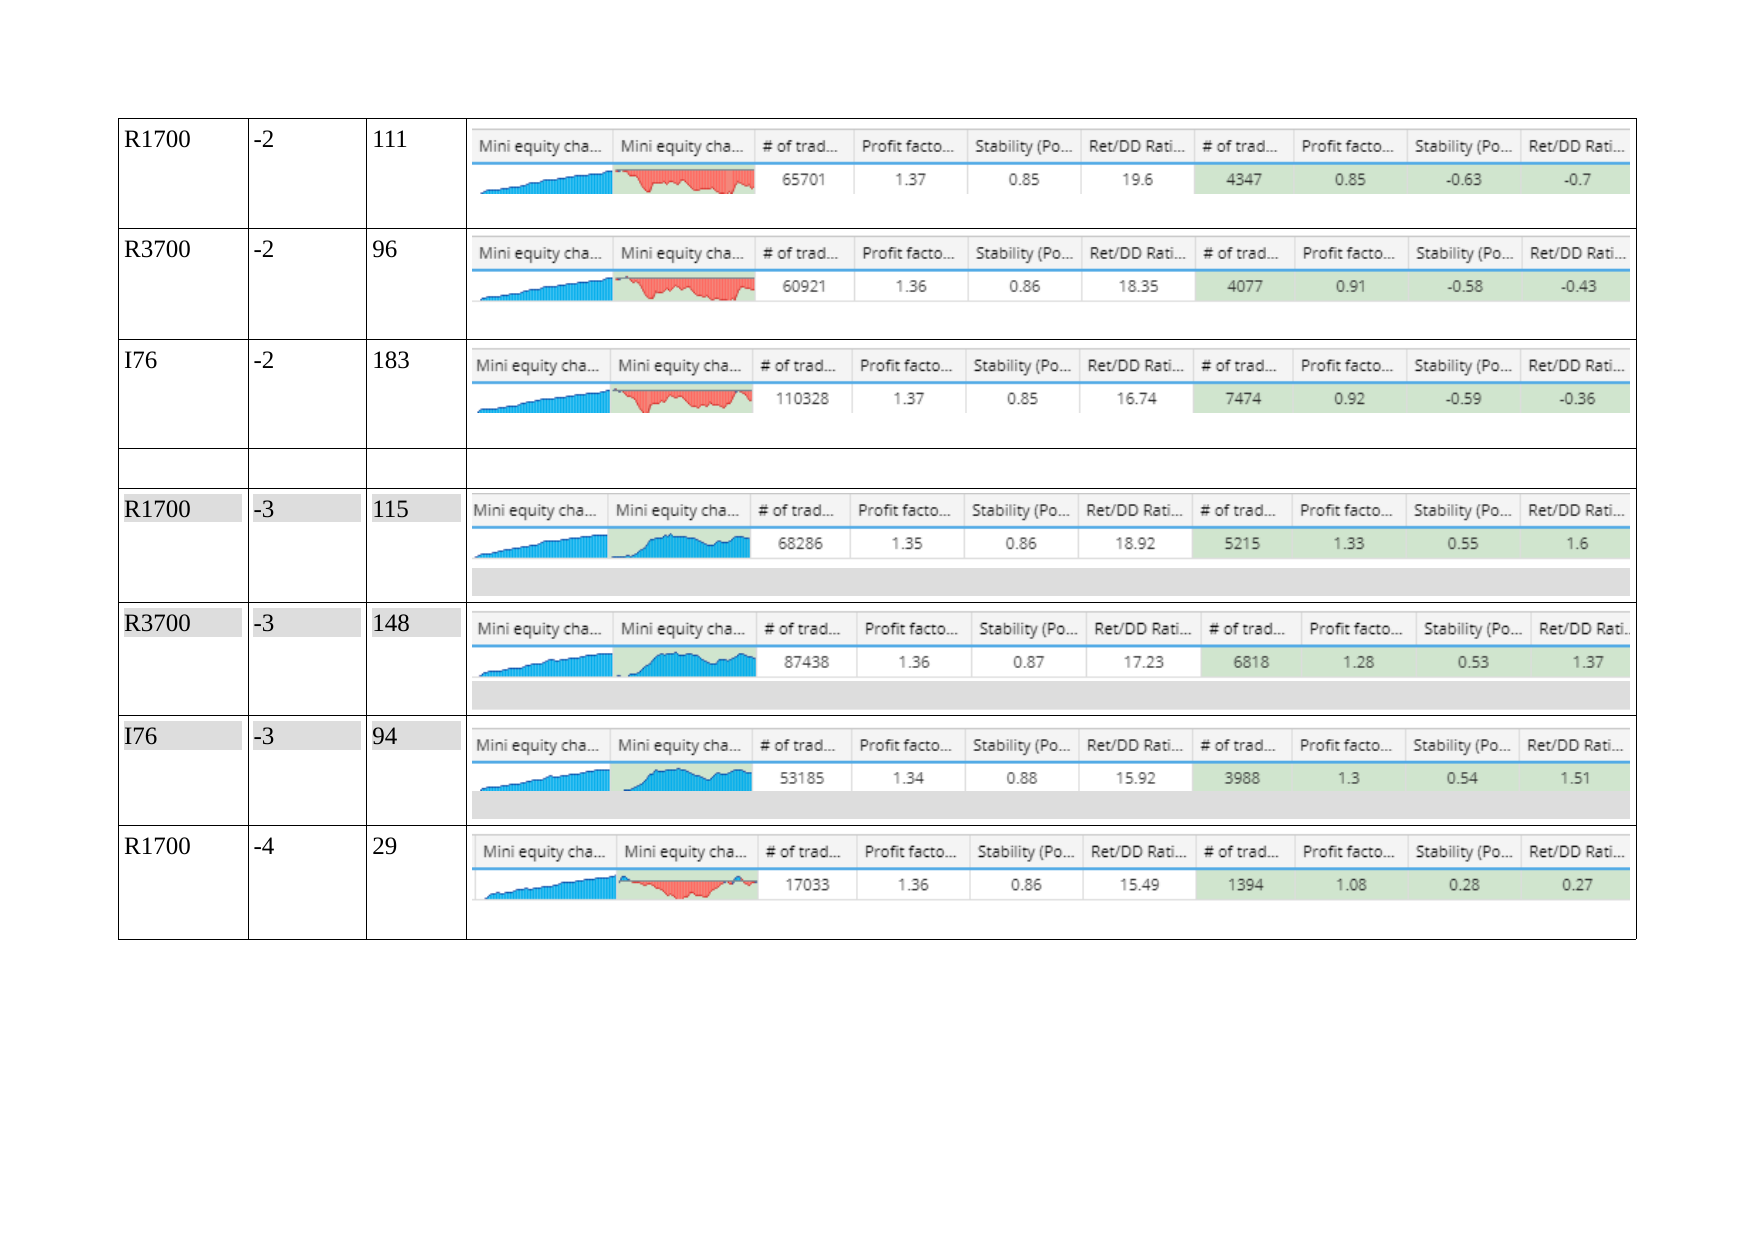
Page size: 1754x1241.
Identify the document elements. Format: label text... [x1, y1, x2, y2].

table_cell R1700 [119, 489, 248, 602]
table_cell 111 [367, 119, 466, 228]
picture [472, 831, 1630, 905]
table_cell [467, 603, 1636, 715]
table_cell [467, 119, 1636, 228]
table_cell [249, 449, 366, 488]
picture [472, 123, 1630, 194]
table_cell 29 [367, 826, 466, 939]
table_cell -3 [249, 603, 366, 715]
picture [472, 493, 1630, 568]
table_cell -4 [249, 826, 366, 939]
table_cell [467, 305, 1636, 339]
table_cell I76 [119, 340, 248, 447]
table_cell 183 [367, 340, 466, 447]
table_cell R1700 [119, 119, 248, 228]
table_cell [467, 449, 1636, 488]
table_cell -2 [249, 119, 366, 228]
table_cell 115 [367, 489, 466, 602]
table_cell [467, 826, 1636, 939]
table_cell R1700 [119, 826, 248, 939]
table_cell 148 [367, 603, 466, 715]
table_cell -3 [249, 489, 366, 602]
picture [472, 345, 1630, 413]
table_cell 94 [367, 716, 466, 825]
table_cell [467, 229, 1636, 304]
picture [472, 233, 1630, 305]
table_cell R3700 [119, 603, 248, 715]
table_cell 96 [367, 229, 466, 339]
table_cell I76 [119, 716, 248, 825]
table_cell [467, 340, 1636, 447]
table_cell [467, 716, 1636, 825]
picture [472, 607, 1630, 681]
table_cell R3700 [119, 229, 248, 339]
table_cell -3 [249, 716, 366, 825]
table_cell -2 [249, 229, 366, 339]
table_cell -2 [249, 340, 366, 447]
picture [472, 721, 1630, 791]
table_cell [367, 449, 466, 488]
table_cell [119, 449, 248, 488]
table_cell [467, 489, 1636, 602]
